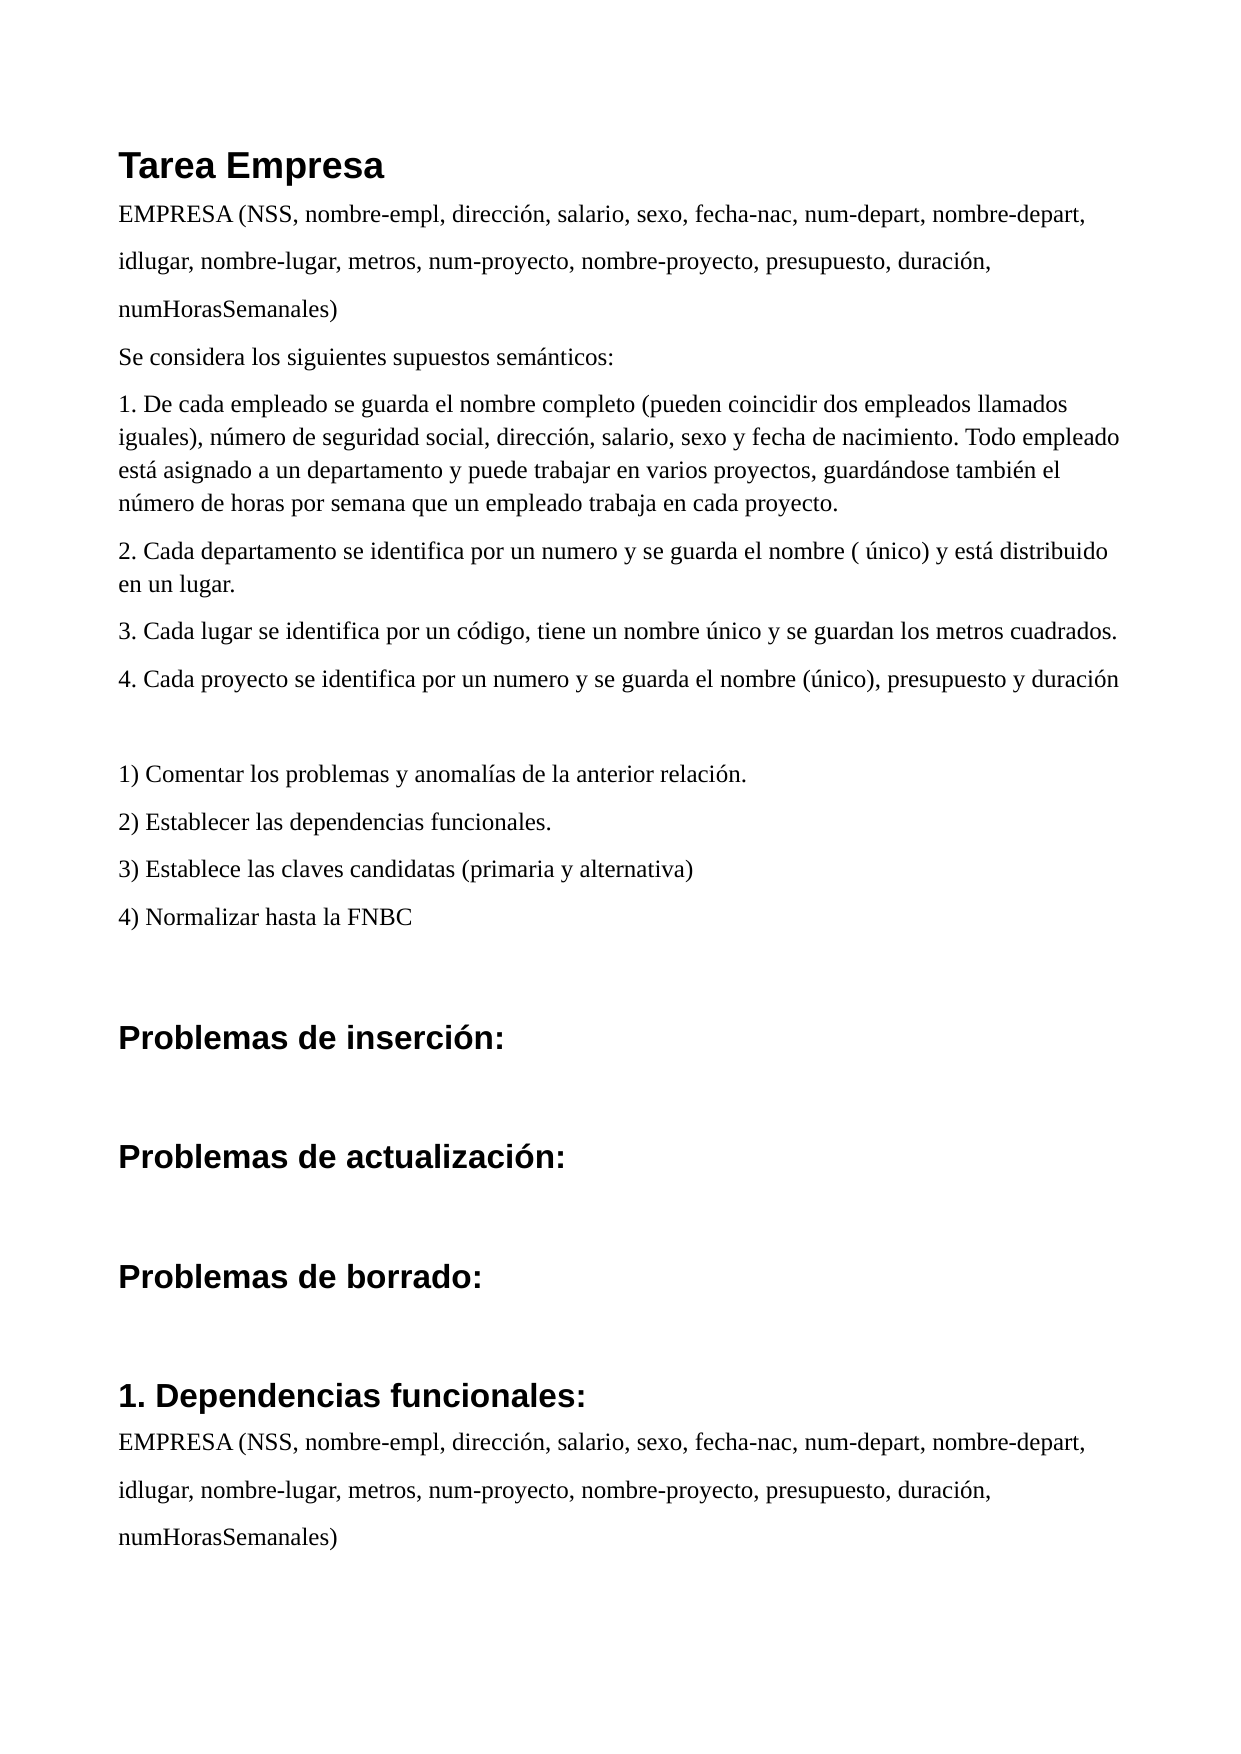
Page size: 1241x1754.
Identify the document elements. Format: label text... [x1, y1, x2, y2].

text Se considera los siguientes supuestos semánticos: [118, 342, 1122, 370]
text EMPRESA (NSS, nombre-empl, dirección, salario, sexo, fecha-nac, num-depart, nombre-depart, [118, 1427, 1122, 1456]
text 3) Establece las claves candidatas (primaria y alternativa) [118, 854, 1122, 883]
text numHorasSemanales) [118, 1522, 1122, 1551]
text 2) Establecer las dependencias funcionales. [118, 807, 1122, 836]
subtitle Problemas de actualización: [118, 1137, 1122, 1176]
text idlugar, nombre-lugar, metros, num-proyecto, nombre-proyecto, presupuesto, duración, [118, 246, 1122, 275]
subtitle Problemas de inserción: [118, 1018, 1122, 1057]
text numHorasSemanales) [118, 294, 1122, 323]
text idlugar, nombre-lugar, metros, num-proyecto, nombre-proyecto, presupuesto, duración, [118, 1475, 1122, 1503]
text 2. Cada departamento se identifica por un numero y se guarda el nombre ( único) y está distribuido en un lugar. [118, 536, 1122, 598]
text 4. Cada proyecto se identifica por un numero y se guarda el nombre (único), presupuesto y duración [118, 664, 1122, 693]
text EMPRESA (NSS, nombre-empl, dirección, salario, sexo, fecha-nac, num-depart, nombre-depart, [118, 199, 1122, 227]
text 1) Comentar los problemas y anomalías de la anterior relación. [118, 759, 1122, 788]
subtitle Problemas de borrado: [118, 1257, 1122, 1295]
text 3. Cada lugar se identifica por un código, tiene un nombre único y se guardan los metros cuadrados. [118, 616, 1122, 645]
text 1. De cada empleado se guarda el nombre completo (pueden coincidir dos empleados llamados iguales), número de seguridad social, dirección, salario, sexo y fecha de nacimiento. Todo empleado está asignado a un departamento y puede trabajar en varios proyectos, guardándose también el número de horas por semana que un empleado trabaja en cada proyecto. [118, 389, 1122, 517]
text 4) Normalizar hasta la FNBC [118, 902, 1122, 931]
subtitle Tarea Empresa [118, 143, 1122, 186]
subtitle 1. Dependencias funcionales: [118, 1376, 1122, 1415]
